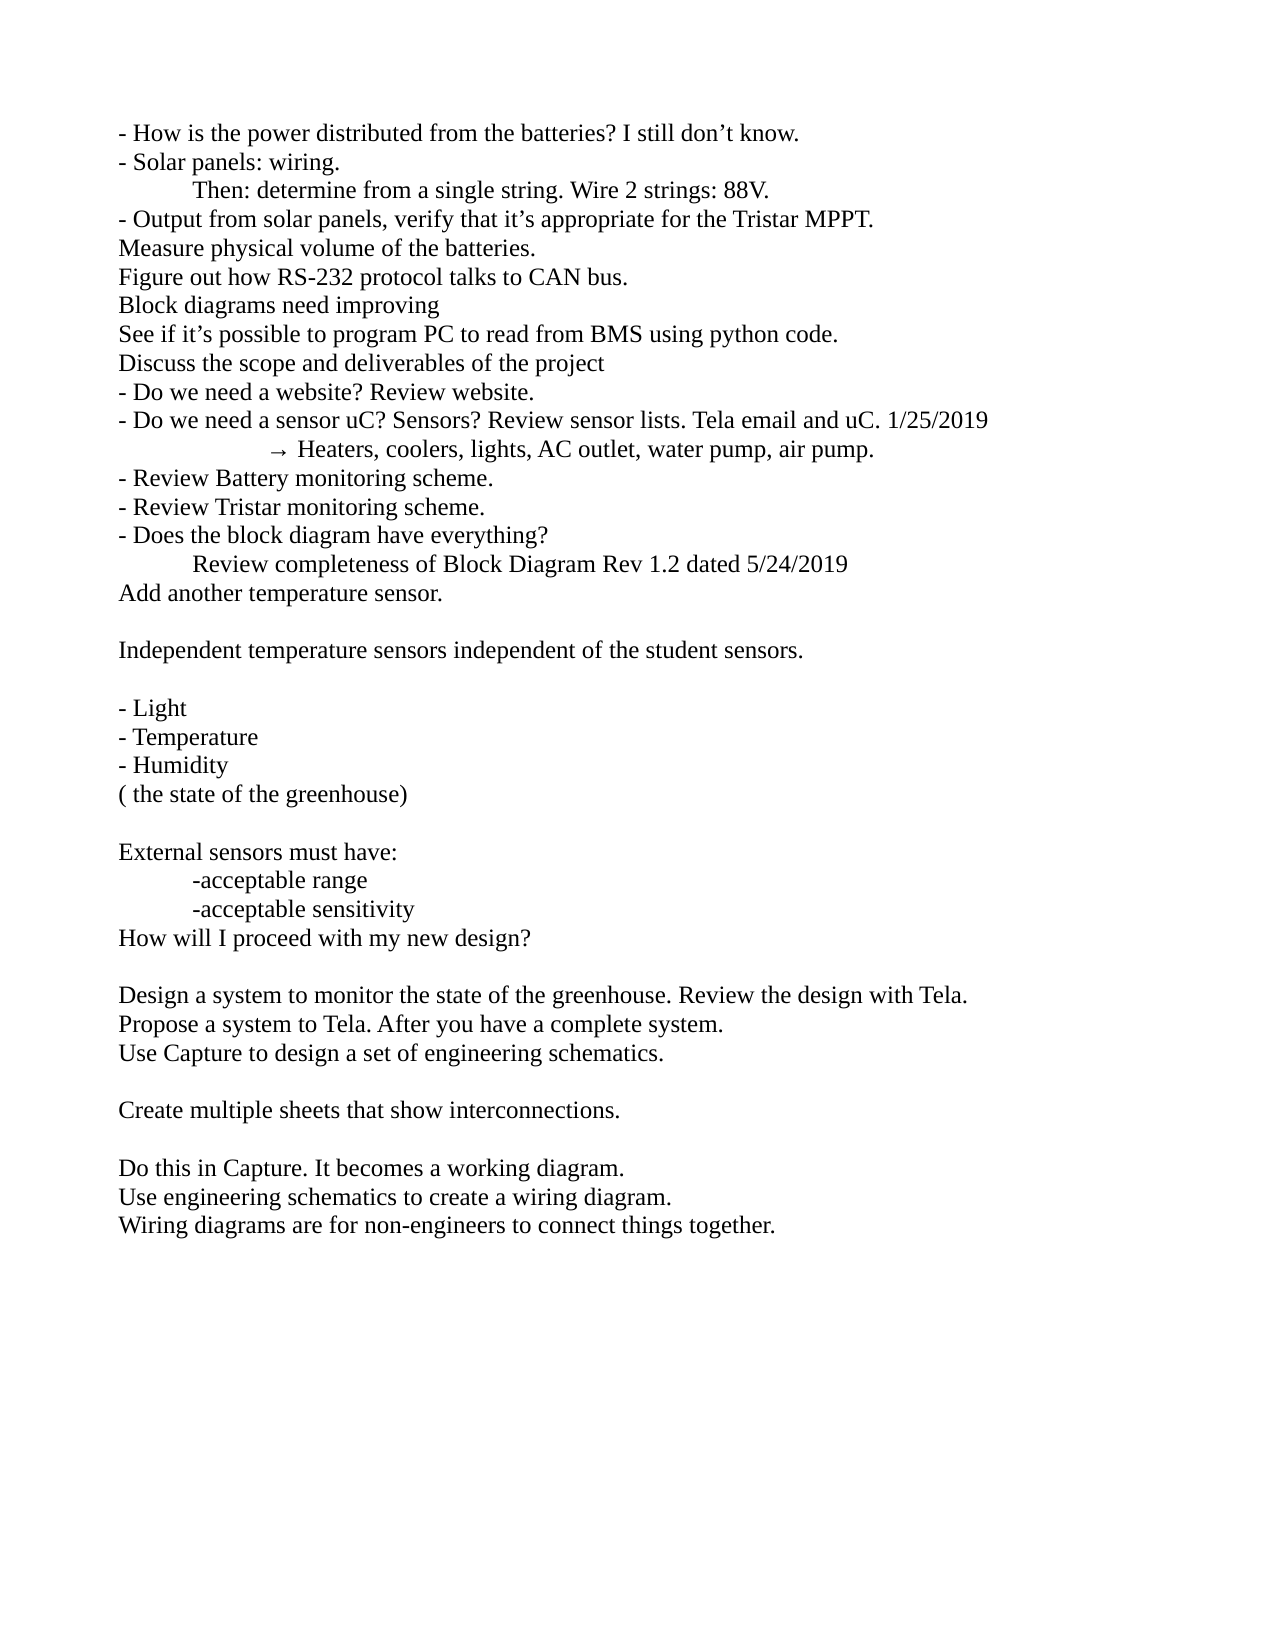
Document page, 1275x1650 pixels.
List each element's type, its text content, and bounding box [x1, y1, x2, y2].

text Review completeness of Block Diagram Rev 1.2 dated 5/24/2019 [118, 549, 1157, 578]
text - Review Tristar monitoring scheme. [118, 492, 1157, 521]
text - Do we need a sensor uC? Sensors? Review sensor lists. Tela email and uC. 1/25/2019 [118, 406, 1157, 434]
text Design a system to monitor the state of the greenhouse. Review the design with Tela. [118, 981, 1157, 1009]
text Use engineering schematics to create a wiring diagram. [118, 1182, 1157, 1211]
text - Review Battery monitoring scheme. [118, 463, 1157, 492]
text - Temperature [118, 722, 1157, 751]
text - How is the power distributed from the batteries? I still don’t know. [118, 118, 1157, 147]
text - Do we need a website? Review website. [118, 377, 1157, 406]
text -acceptable range [118, 866, 1157, 894]
text Add another temperature sensor. [118, 578, 1157, 607]
text - Light [118, 693, 1157, 722]
text Measure physical volume of the batteries. [118, 233, 1157, 262]
text How will I proceed with my new design? [118, 923, 1157, 952]
text Propose a system to Tela. After you have a complete system. [118, 1009, 1157, 1038]
text External sensors must have: [118, 837, 1157, 866]
text Discuss the scope and deliverables of the project [118, 348, 1157, 377]
text Wiring diagrams are for non-engineers to connect things together. [118, 1211, 1157, 1239]
text Figure out how RS-232 protocol talks to CAN bus. [118, 262, 1157, 291]
text Use Capture to design a set of engineering schematics. [118, 1038, 1157, 1067]
text - Does the block diagram have everything? [118, 521, 1157, 549]
text → Heaters, coolers, lights, AC outlet, water pump, air pump. [118, 434, 1157, 463]
text -acceptable sensitivity [118, 894, 1157, 923]
text See if it’s possible to program PC to read from BMS using python code. [118, 319, 1157, 348]
text Independent temperature sensors independent of the student sensors. [118, 607, 1157, 664]
text Block diagrams need improving [118, 291, 1157, 319]
text - Humidity [118, 751, 1157, 779]
text Then: determine from a single string. Wire 2 strings: 88V. [118, 176, 1157, 204]
text ( the state of the greenhouse) [118, 779, 1157, 808]
text - Solar panels: wiring. [118, 147, 1157, 176]
text Do this in Capture. It becomes a working diagram. [118, 1153, 1157, 1182]
text - Output from solar panels, verify that it’s appropriate for the Tristar MPPT. [118, 204, 1157, 233]
text Create multiple sheets that show interconnections. [118, 1096, 1157, 1124]
